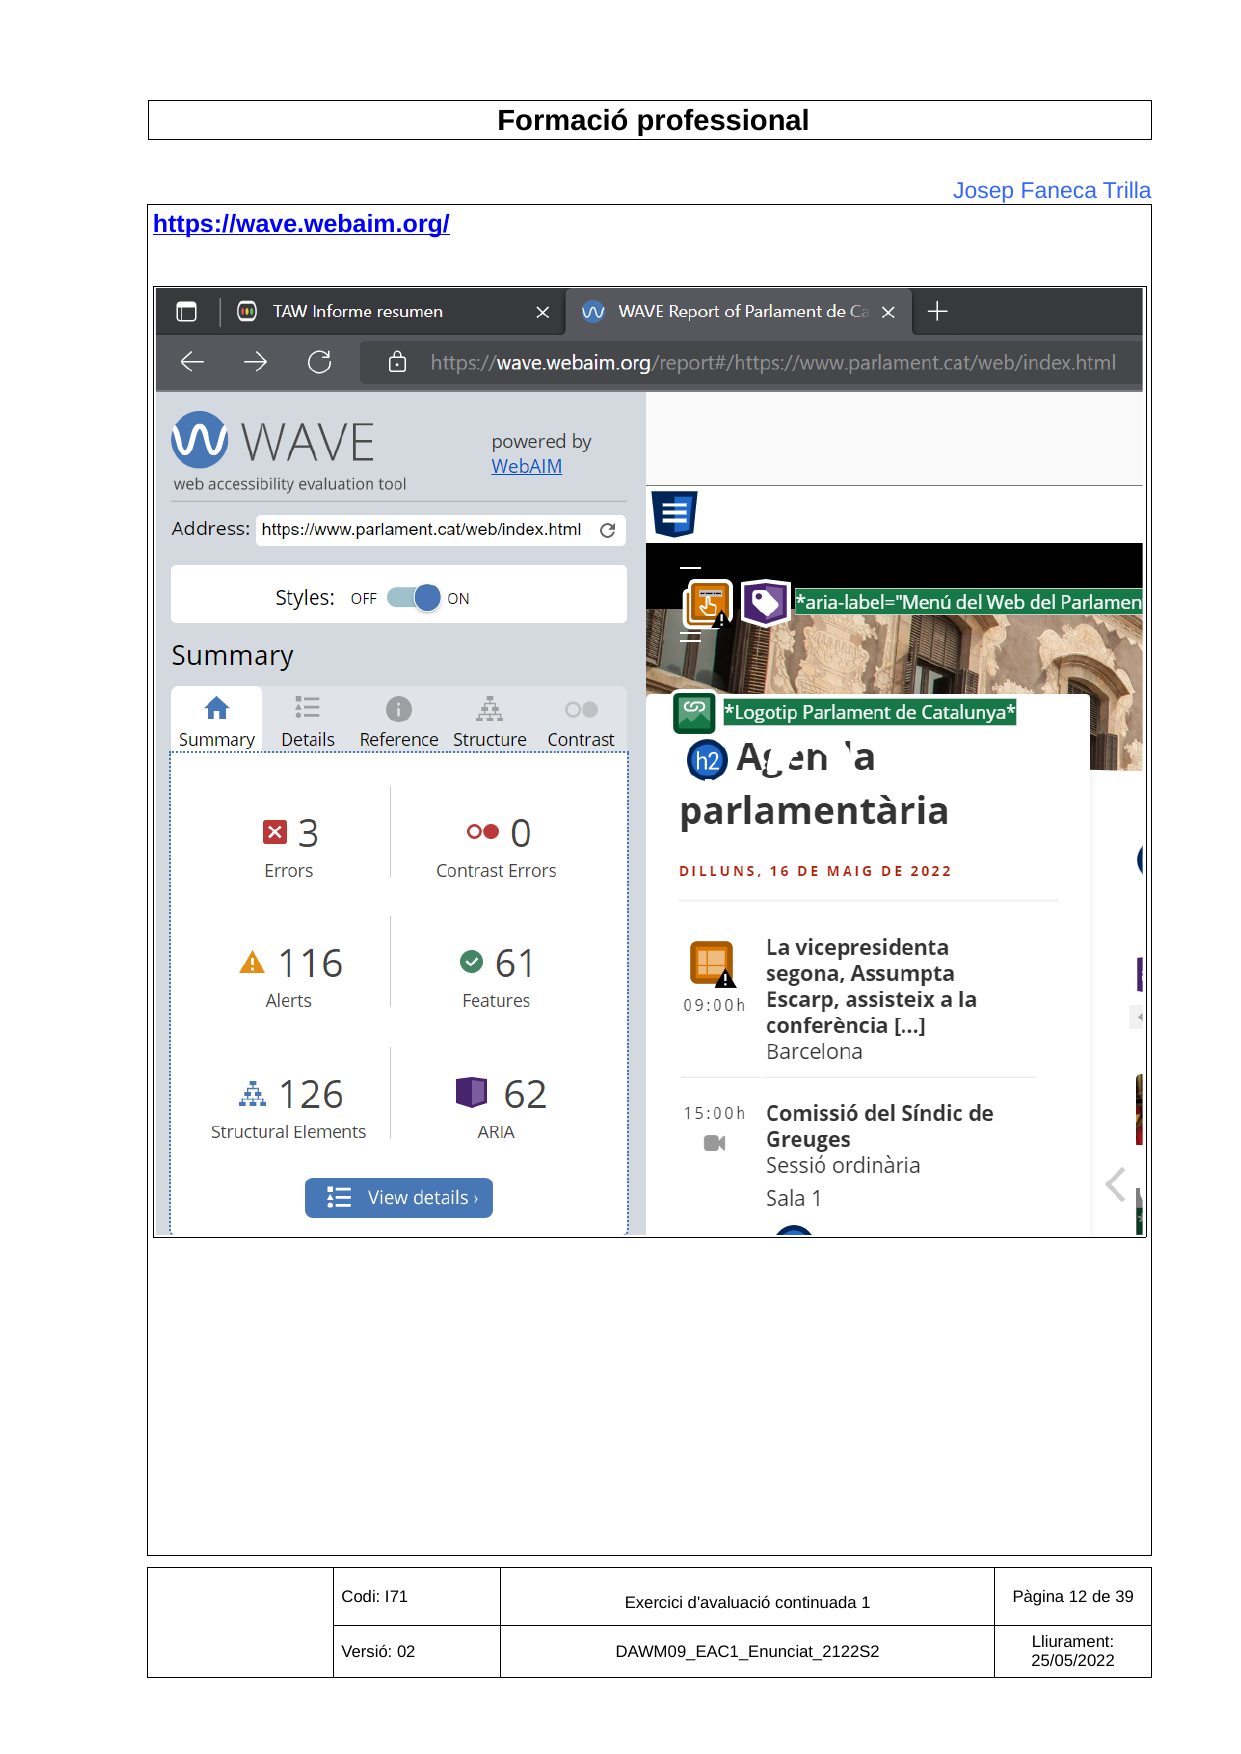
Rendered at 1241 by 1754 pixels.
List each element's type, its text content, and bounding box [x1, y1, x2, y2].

table_header https://wave.webaim.org/ [148, 205, 1151, 1554]
picture [155, 288, 1143, 1235]
